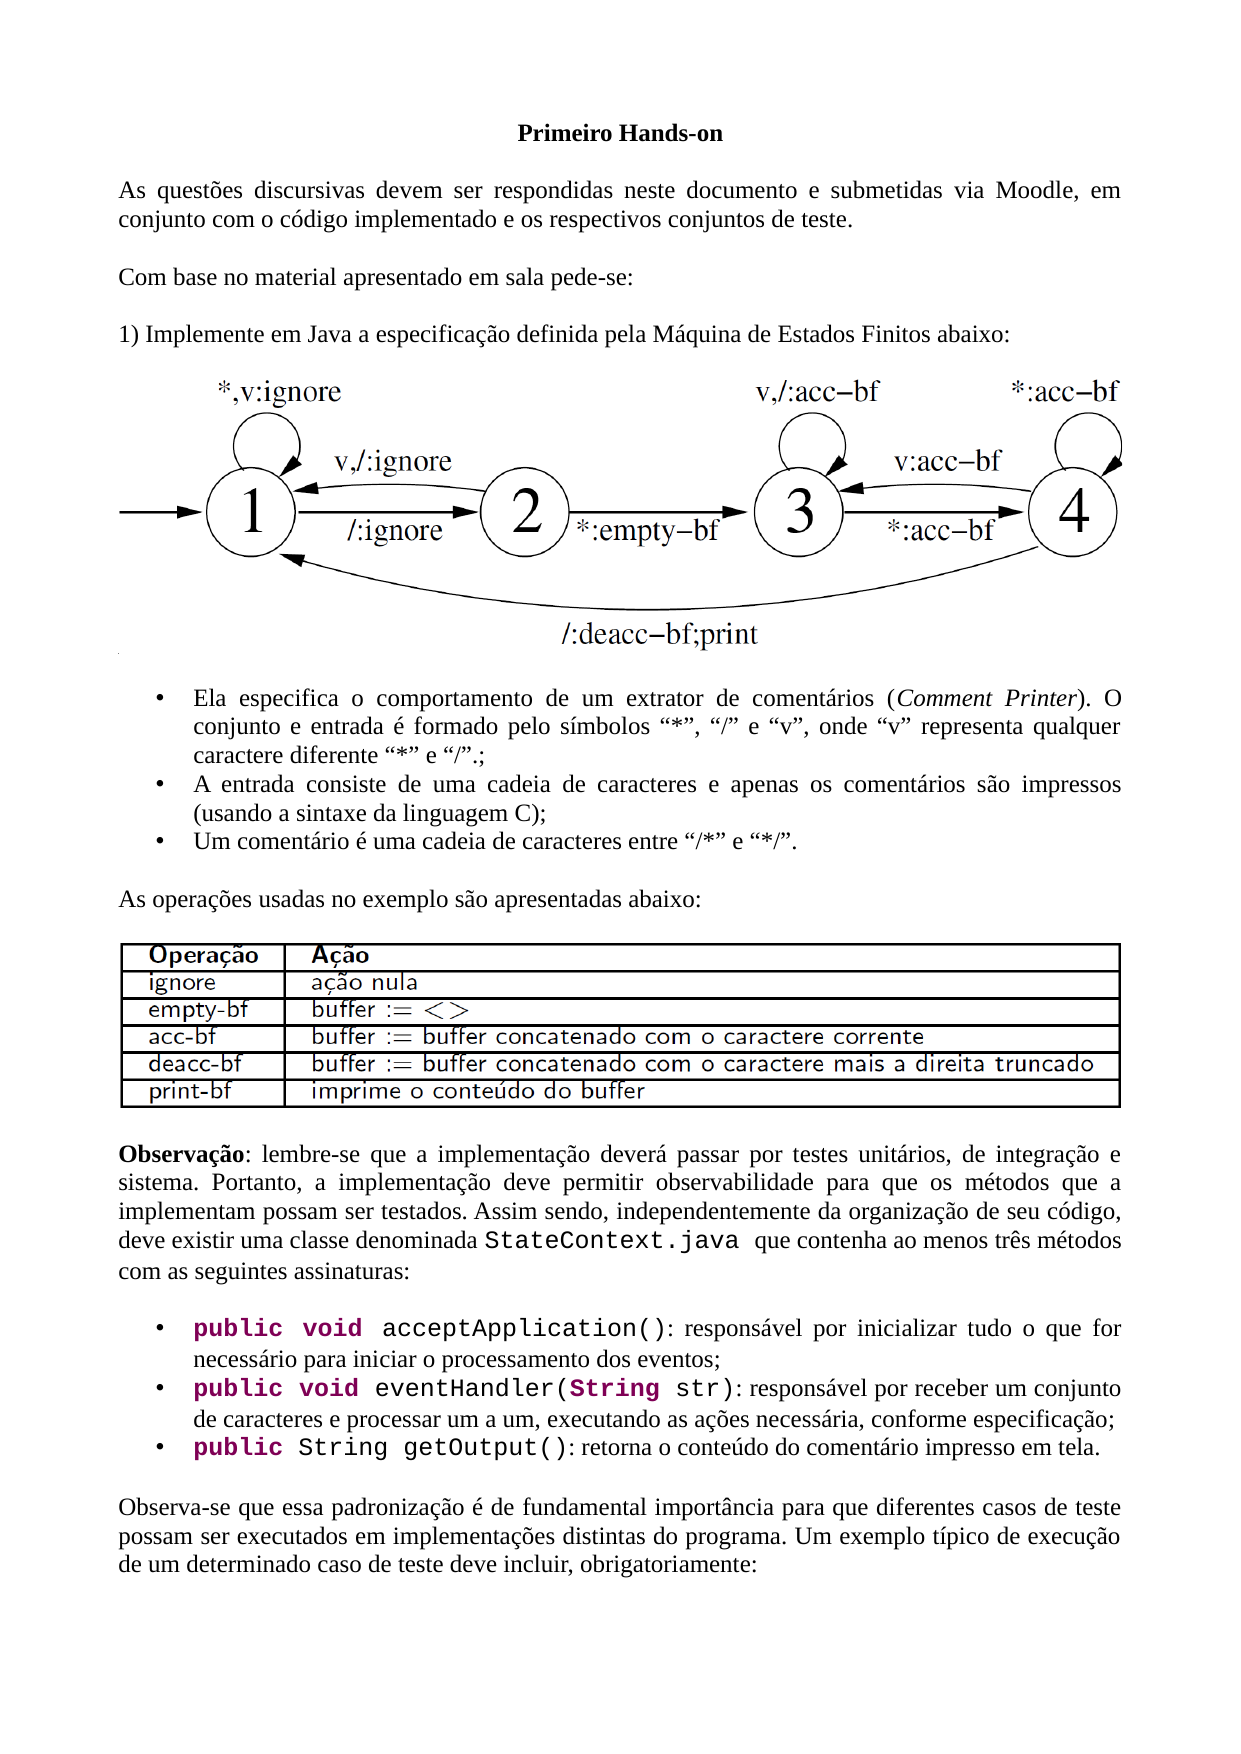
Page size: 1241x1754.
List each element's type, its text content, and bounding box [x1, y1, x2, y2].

text 1) Implemente em Java a especificação definida pela Máquina de Estados Finitos abaixo: [118, 319, 1122, 348]
list public String getOutput(): retorna o conteúdo do comentário impresso em tela. [156, 1432, 1122, 1463]
picture [118, 941, 1123, 1110]
text Primeiro Hands-on [118, 118, 1122, 147]
text As operações usadas no exemplo são apresentadas abaixo: [118, 884, 1122, 913]
picture [118, 376, 1123, 654]
text Observação: lembre-se que a implementação deverá passar por testes unitários, de integração e sistema. Portanto, a implementação deve permitir observabilidade para que os métodos que a implementam possam ser testados. Assim sendo, independentemente da organização de seu código, deve existir uma classe denominada StateContext.java que contenha ao menos três métodos com as seguintes assinaturas: [118, 1139, 1122, 1284]
list A entrada consiste de uma cadeia de caracteres e apenas os comentários são impressos (usando a sintaxe da linguagem C); [156, 769, 1122, 826]
text Com base no material apresentado em sala pede-se: [118, 262, 1122, 291]
text As questões discursivas devem ser respondidas neste documento e submetidas via Moodle, em conjunto com o código implementado e os respectivos conjuntos de teste. [118, 176, 1122, 233]
list public void acceptApplication(): responsável por inicializar tudo o que for necessário para iniciar o processamento dos eventos; [156, 1313, 1122, 1373]
list public void eventHandler(String str): responsável por receber um conjunto de caracteres e processar um a um, executando as ações necessária, conforme especificação; [156, 1373, 1122, 1432]
list Ela especifica o comportamento de um extrator de comentários (Comment Printer). O conjunto e entrada é formado pelo símbolos “*”, “/” e “v”, onde “v” representa qualquer caractere diferente “*” e “/”.; [156, 683, 1122, 769]
text Observa-se que essa padronização é de fundamental importância para que diferentes casos de teste possam ser executados em implementações distintas do programa. Um exemplo típico de execução de um determinado caso de teste deve incluir, obrigatoriamente: [118, 1492, 1122, 1578]
list Um comentário é uma cadeia de caracteres entre “/*” e “*/”. [156, 826, 1122, 855]
